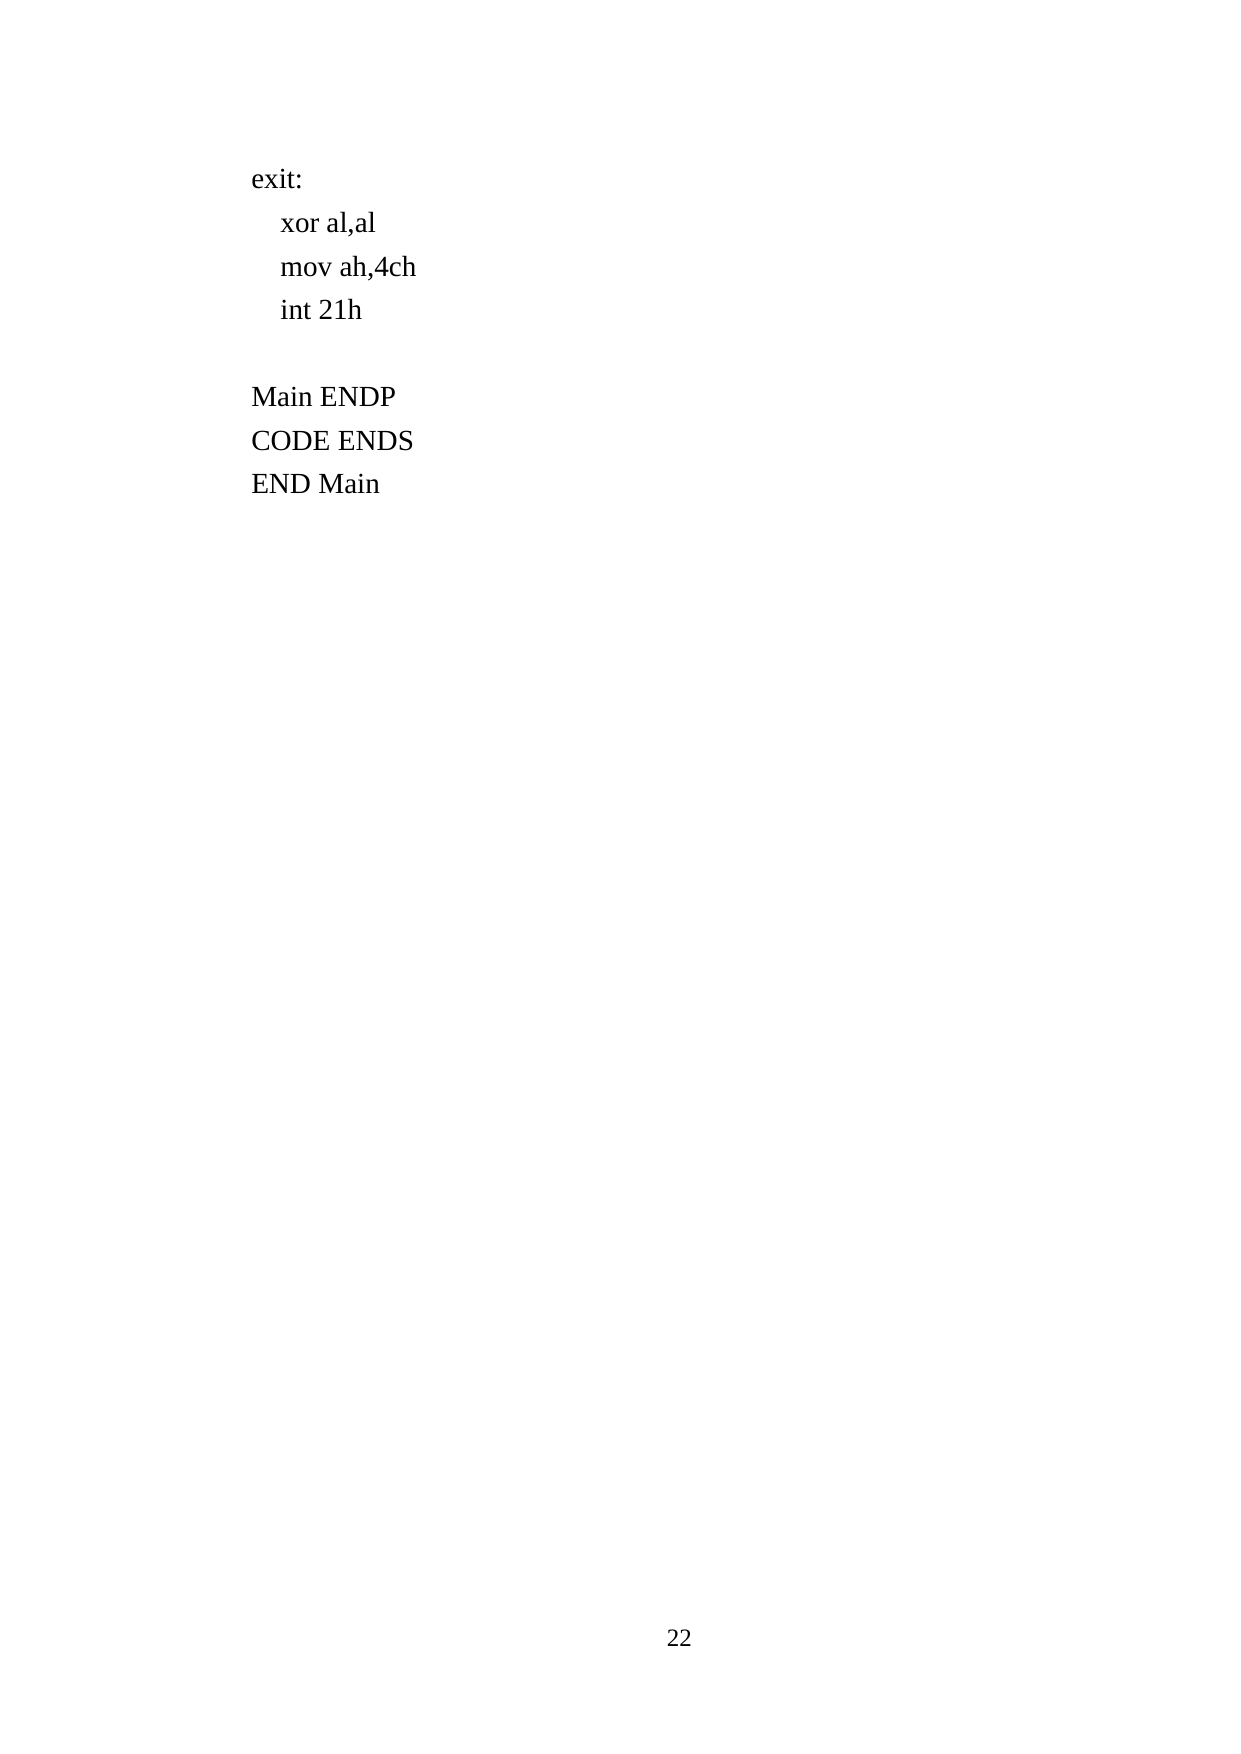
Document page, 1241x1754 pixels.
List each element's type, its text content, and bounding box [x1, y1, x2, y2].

text mov ah,4ch [177, 249, 1181, 282]
text xor al,al [177, 205, 1181, 239]
text CODE ENDS [177, 423, 1181, 456]
text END Main [177, 466, 1181, 500]
text exit: [177, 162, 1181, 195]
text int 21h [177, 292, 1181, 326]
text Main ENDP [177, 379, 1181, 413]
